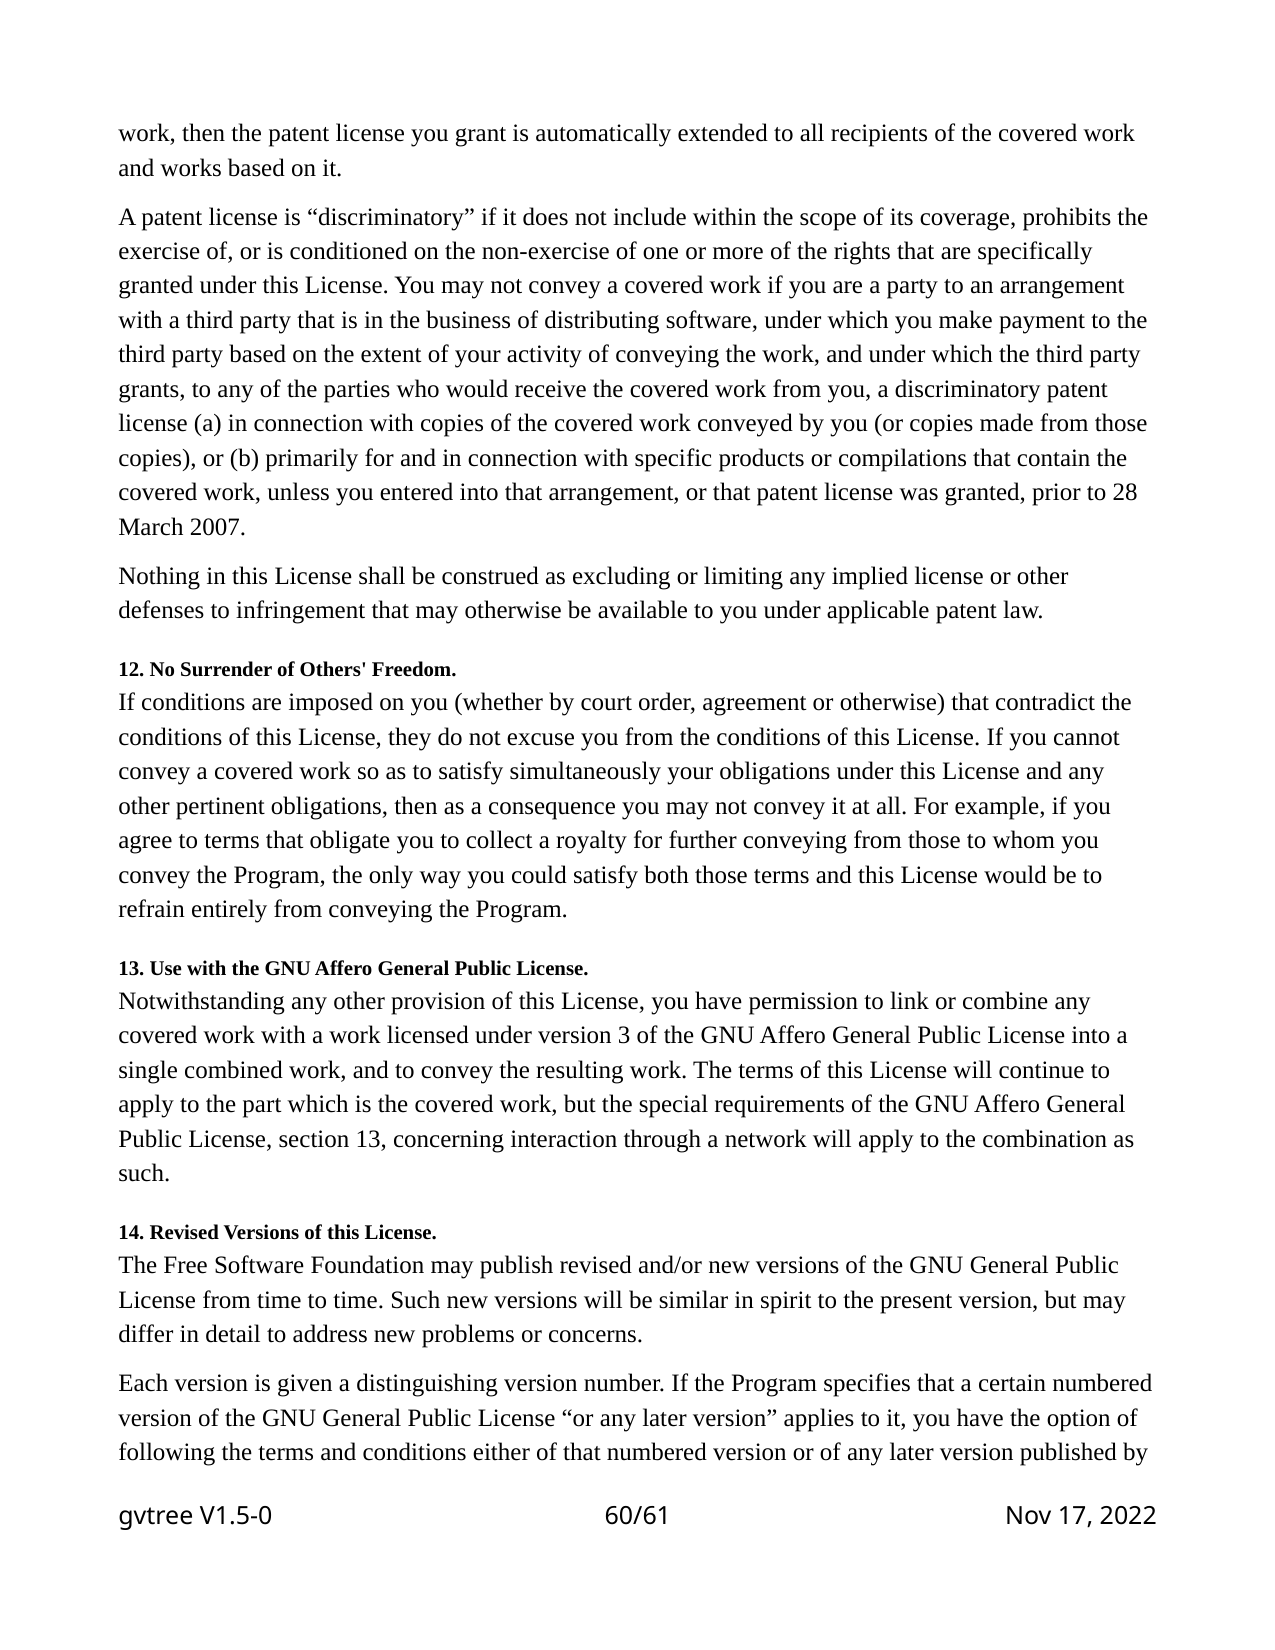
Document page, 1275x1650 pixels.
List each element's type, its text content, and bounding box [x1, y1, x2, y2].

subtitle 13. Use with the GNU Affero General Public License. [118, 956, 1157, 980]
text Nothing in this License shall be construed as excluding or limiting any implied license or other defenses to infringement that may otherwise be available to you under applicable patent law. [118, 561, 1157, 624]
text work, then the patent license you grant is automatically extended to all recipients of the covered work and works based on it. [118, 118, 1157, 181]
text Each version is given a distinguishing version number. If the Program specifies that a certain numbered version of the GNU General Public License “or any later version” applies to it, you have the option of following the terms and conditions either of that numbered version or of any later version published by [118, 1368, 1157, 1466]
text A patent license is “discriminatory” if it does not include within the scope of its coverage, prohibits the exercise of, or is conditioned on the non-exercise of one or more of the rights that are specifically granted under this License. You may not convey a covered work if you are a party to an arrangement with a third party that is in the business of distributing software, under which you make payment to the third party based on the extent of your activity of conveying the work, and under which the third party grants, to any of the parties who would receive the covered work from you, a discriminatory patent license (a) in connection with copies of the covered work conveyed by you (or copies made from those copies), or (b) primarily for and in connection with specific products or compilations that contain the covered work, unless you entered into that arrangement, or that patent license was granted, prior to 28 March 2007. [118, 202, 1157, 541]
subtitle 12. No Surrender of Others' Freedom. [118, 657, 1157, 681]
text Notwithstanding any other provision of this License, you have permission to link or combine any covered work with a work licensed under version 3 of the GNU Affero General Public License into a single combined work, and to convey the resulting work. The terms of this License will continue to apply to the part which is the covered work, but the special requirements of the GNU Affero General Public License, section 13, concerning interaction through a network will apply to the combination as such. [118, 986, 1157, 1187]
text If conditions are imposed on you (whether by court order, agreement or otherwise) that contradict the conditions of this License, they do not excuse you from the conditions of this License. If you cannot convey a covered work so as to satisfy simultaneously your obligations under this License and any other pertinent obligations, then as a consequence you may not convey it at all. For example, if you agree to terms that obligate you to collect a royalty for further conveying from those to whom you convey the Program, the only way you could satisfy both those terms and this License would be to refrain entirely from conveying the Program. [118, 687, 1157, 923]
subtitle 14. Revised Versions of this License. [118, 1220, 1157, 1244]
text The Free Software Foundation may publish revised and/or new versions of the GNU General Public License from time to time. Such new versions will be similar in spirit to the present version, but may differ in detail to address new problems or concerns. [118, 1250, 1157, 1348]
